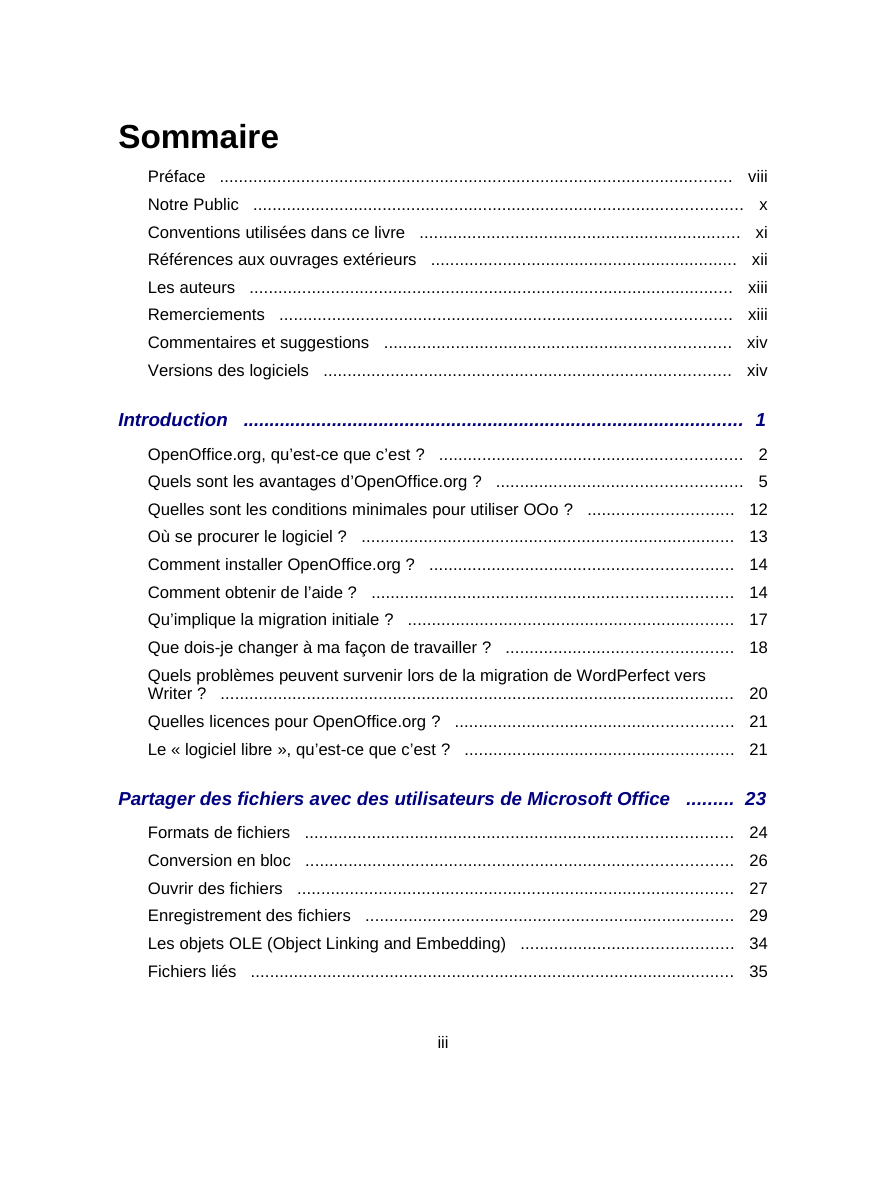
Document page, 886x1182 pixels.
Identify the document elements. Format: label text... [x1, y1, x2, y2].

text Conventions utilisées dans ce livre xi [148, 223, 768, 242]
text Formats de fichiers 24 [148, 824, 768, 842]
text Enregistrement des fichiers 29 [148, 907, 768, 925]
subtitle Sommaire [118, 118, 768, 155]
text Introduction 1 [118, 409, 768, 430]
text Conversion en bloc 26 [148, 851, 768, 870]
text Les objets OLE (Object Linking and Embedding) 34 [148, 934, 768, 953]
text Qu’implique la migration initiale ? 17 [148, 611, 768, 629]
text Quelles licences pour OpenOffice.org ? 21 [148, 712, 768, 731]
text Versions des logiciels xiv [148, 361, 768, 379]
text Comment obtenir de l’aide ? 14 [148, 583, 768, 602]
text Ouvrir des fichiers 27 [148, 879, 768, 898]
text Que dois-je changer à ma façon de travailler ? 18 [148, 638, 768, 657]
text Quels sont les avantages d’OpenOffice.org ? 5 [148, 472, 768, 491]
text OpenOffice.org, qu’est-ce que c’est ? 2 [148, 445, 768, 464]
text Où se procurer le logiciel ? 13 [148, 528, 768, 546]
text Quelles sont les conditions minimales pour utiliser OOo ? 12 [148, 500, 768, 519]
text Remerciements xiii [148, 306, 768, 324]
text Références aux ouvrages extérieurs xii [148, 250, 768, 269]
text Préface viii [148, 168, 768, 186]
text Quels problèmes peuvent survenir lors de la migration de WordPerfect vers Writer ? 20 [148, 666, 768, 703]
text Fichiers liés 35 [148, 962, 768, 981]
text Commentaires et suggestions xiv [148, 333, 768, 352]
text Les auteurs xiii [148, 278, 768, 297]
text Comment installer OpenOffice.org ? 14 [148, 555, 768, 574]
text Notre Public x [148, 195, 768, 214]
text Partager des fichiers avec des utilisateurs de Microsoft Office 23 [118, 788, 768, 809]
text Le « logiciel libre », qu’est-ce que c’est ? 21 [148, 740, 768, 758]
